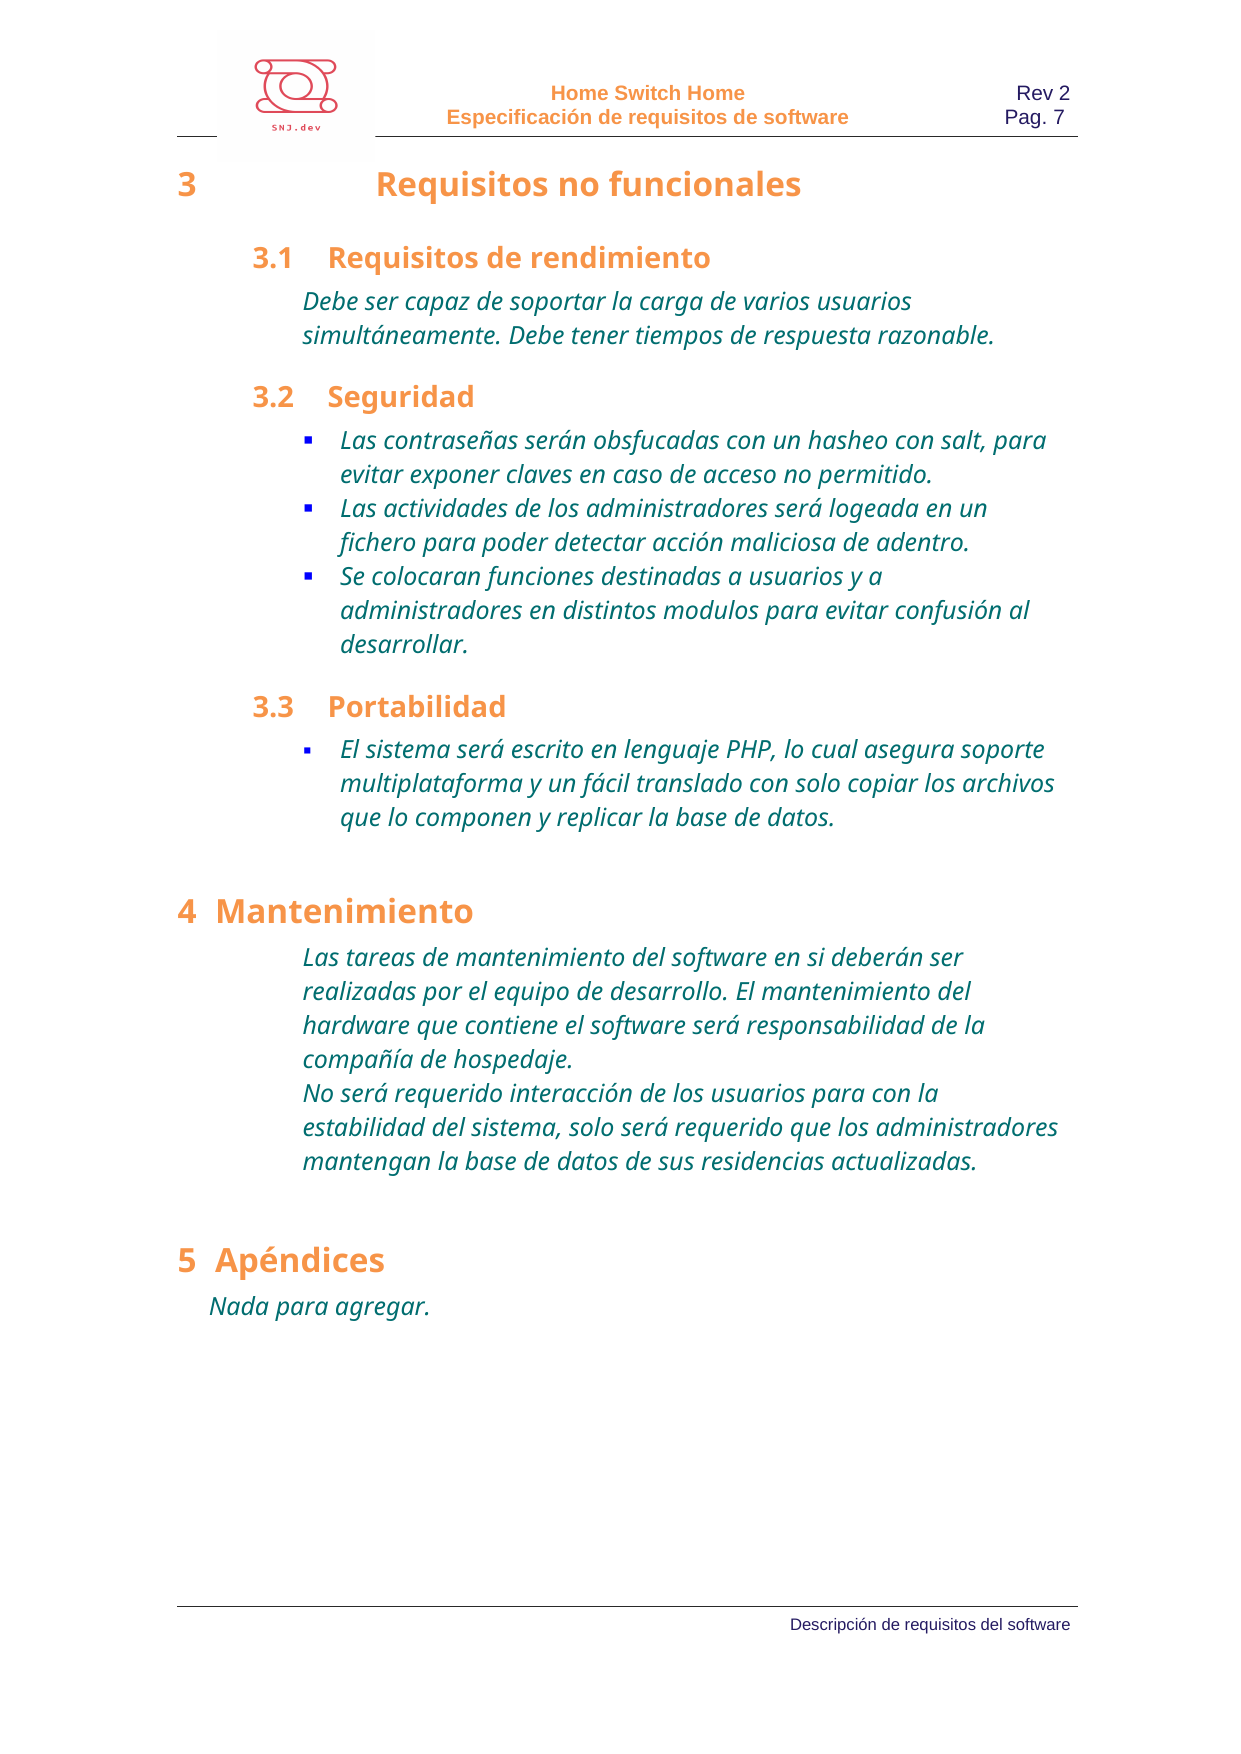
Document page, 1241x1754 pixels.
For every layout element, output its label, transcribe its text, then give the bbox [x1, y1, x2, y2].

text Debe ser capaz de soportar la carga de varios usuarios simultáneamente. Debe tener tiempos de respuesta razonable. [302, 283, 1063, 352]
subtitle Apéndices [177, 1237, 1063, 1282]
text Nada para agregar. [208, 1288, 1063, 1322]
subtitle Requisitos de rendimiento [252, 238, 1063, 277]
list Las actividades de los administradores será logeada en un fichero para poder detectar acción maliciosa de adentro. [302, 491, 1063, 559]
text Las tareas de mantenimiento del software en si deberán ser realizadas por el equipo de desarrollo. El mantenimiento del hardware que contiene el software será responsabilidad de la compañía de hospedaje. [302, 939, 1063, 1076]
picture [217, 30, 376, 162]
list El sistema será escrito en lenguaje PHP, lo cual asegura soporte multiplataforma y un fácil translado con solo copiar los archivos que lo componen y replicar la base de datos. [302, 732, 1063, 834]
list Las contraseñas serán obsfucadas con un hasheo con salt, para evitar exponer claves en caso de acceso no permitido. [302, 423, 1063, 491]
text No será requerido interacción de los usuarios para con la estabilidad del sistema, solo será requerido que los administradores mantengan la base de datos de sus residencias actualizadas. [302, 1076, 1063, 1178]
subtitle Mantenimiento [177, 888, 1063, 933]
subtitle Seguridad [252, 377, 1063, 416]
list Se colocaran funciones destinadas a usuarios y a administradores en distintos modulos para evitar confusión al desarrollar. [302, 559, 1063, 661]
subtitle Requisitos no funcionales [177, 161, 1063, 206]
subtitle Portabilidad [252, 686, 1063, 726]
